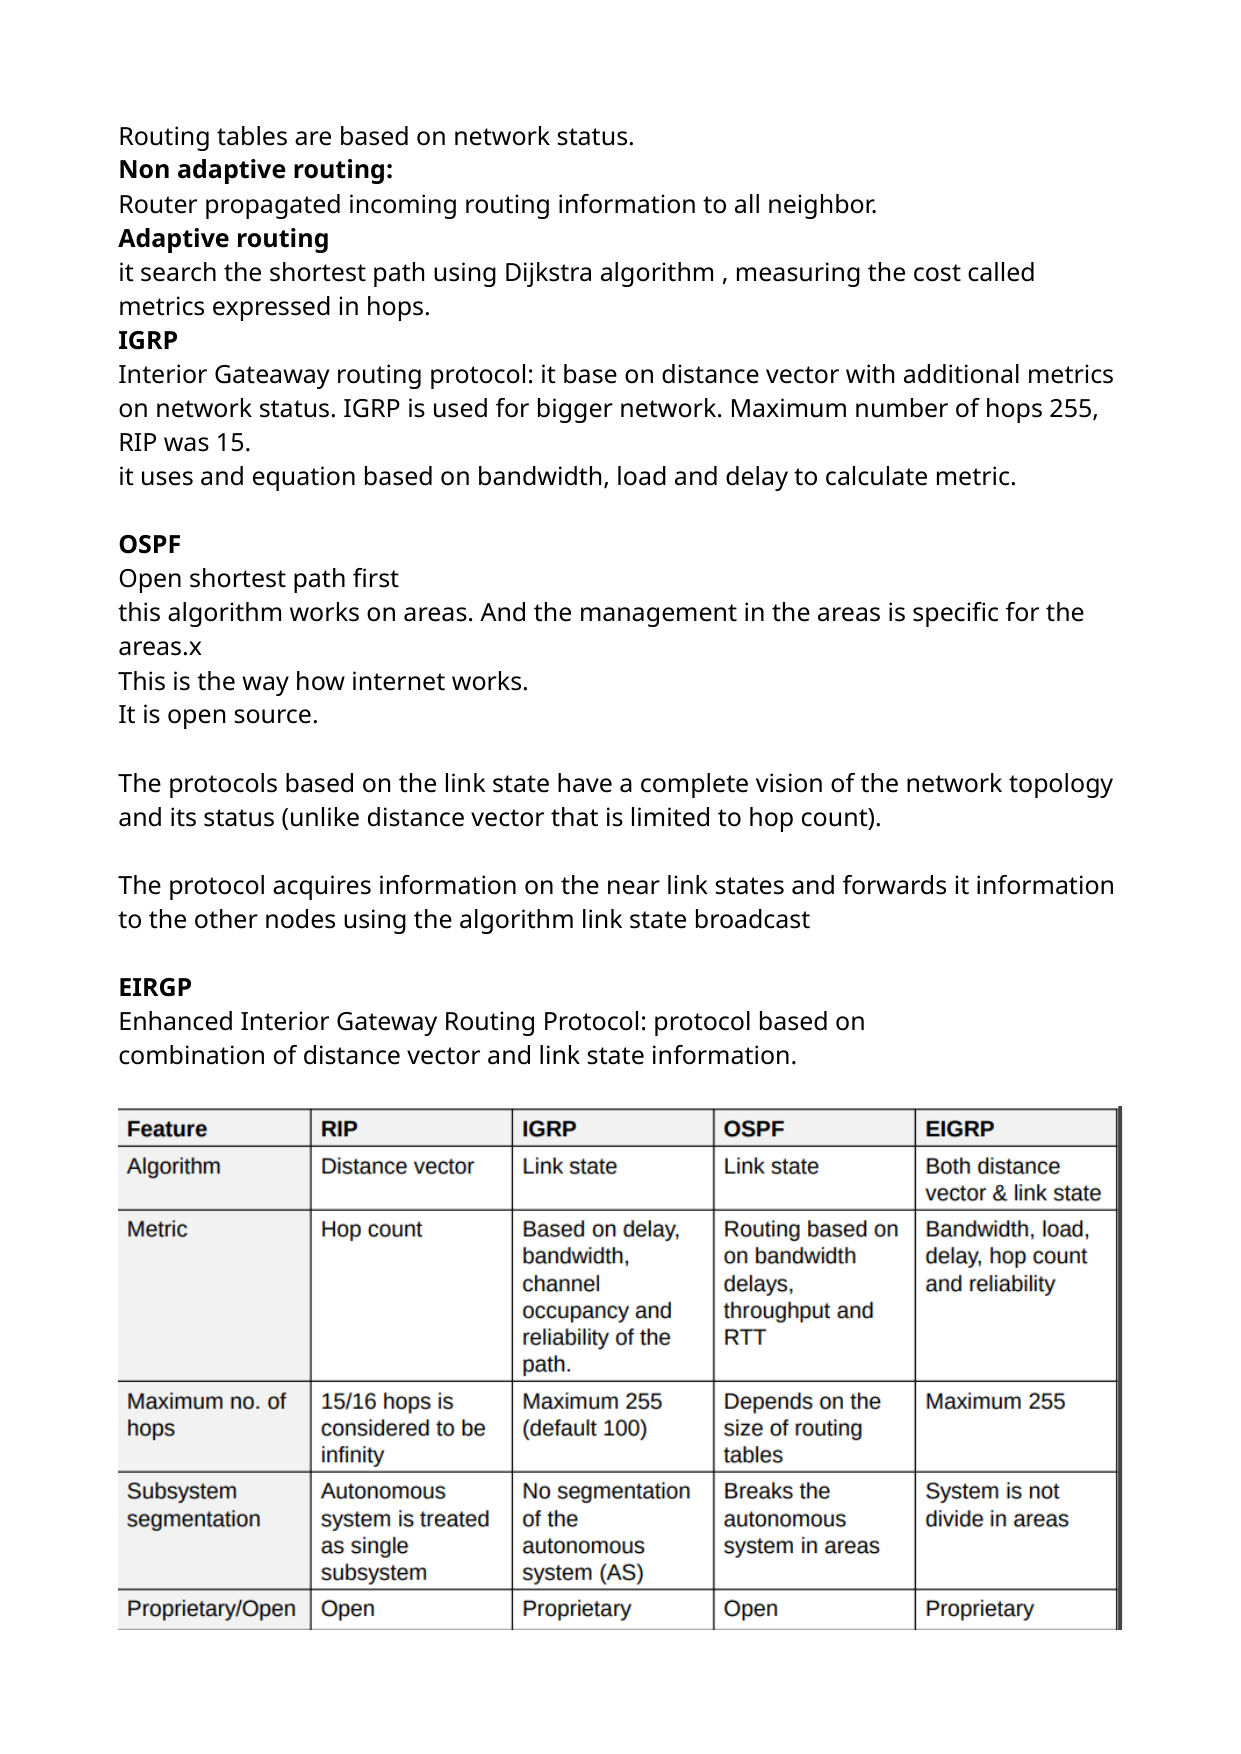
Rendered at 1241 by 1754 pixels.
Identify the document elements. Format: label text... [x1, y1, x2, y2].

text Routing tables are based on network status. [118, 118, 1122, 152]
text combination of distance vector and link state information. [118, 1038, 1122, 1072]
text This is the way how internet works. [118, 663, 1122, 697]
text Router propagated incoming routing information to all neighbor. [118, 186, 1122, 220]
text The protocols based on the link state have a complete vision of the network topology and its status (unlike distance vector that is limited to hop count). [118, 765, 1122, 833]
text Open shortest path first [118, 561, 1122, 595]
text it search the shortest path using Dijkstra algorithm , measuring the cost called metrics expressed in hops. [118, 254, 1122, 322]
text It is open source. [118, 697, 1122, 731]
text Adaptive routing [118, 220, 1122, 254]
text OSPF [118, 527, 1122, 561]
text Interior Gateaway routing protocol: it base on distance vector with additional metrics on network status. IGRP is used for bigger network. Maximum number of hops 255, RIP was 15. [118, 357, 1122, 459]
picture [118, 1106, 1123, 1630]
text The protocol acquires information on the near link states and forwards it information to the other nodes using the algorithm link state broadcast [118, 867, 1122, 936]
text IGRP [118, 322, 1122, 357]
text Enhanced Interior Gateway Routing Protocol: protocol based on [118, 1004, 1122, 1038]
text this algorithm works on areas. And the management in the areas is specific for the areas.x [118, 595, 1122, 663]
text it uses and equation based on bandwidth, load and delay to calculate metric. [118, 459, 1122, 493]
text Non adaptive routing: [118, 152, 1122, 186]
text EIRGP [118, 970, 1122, 1004]
